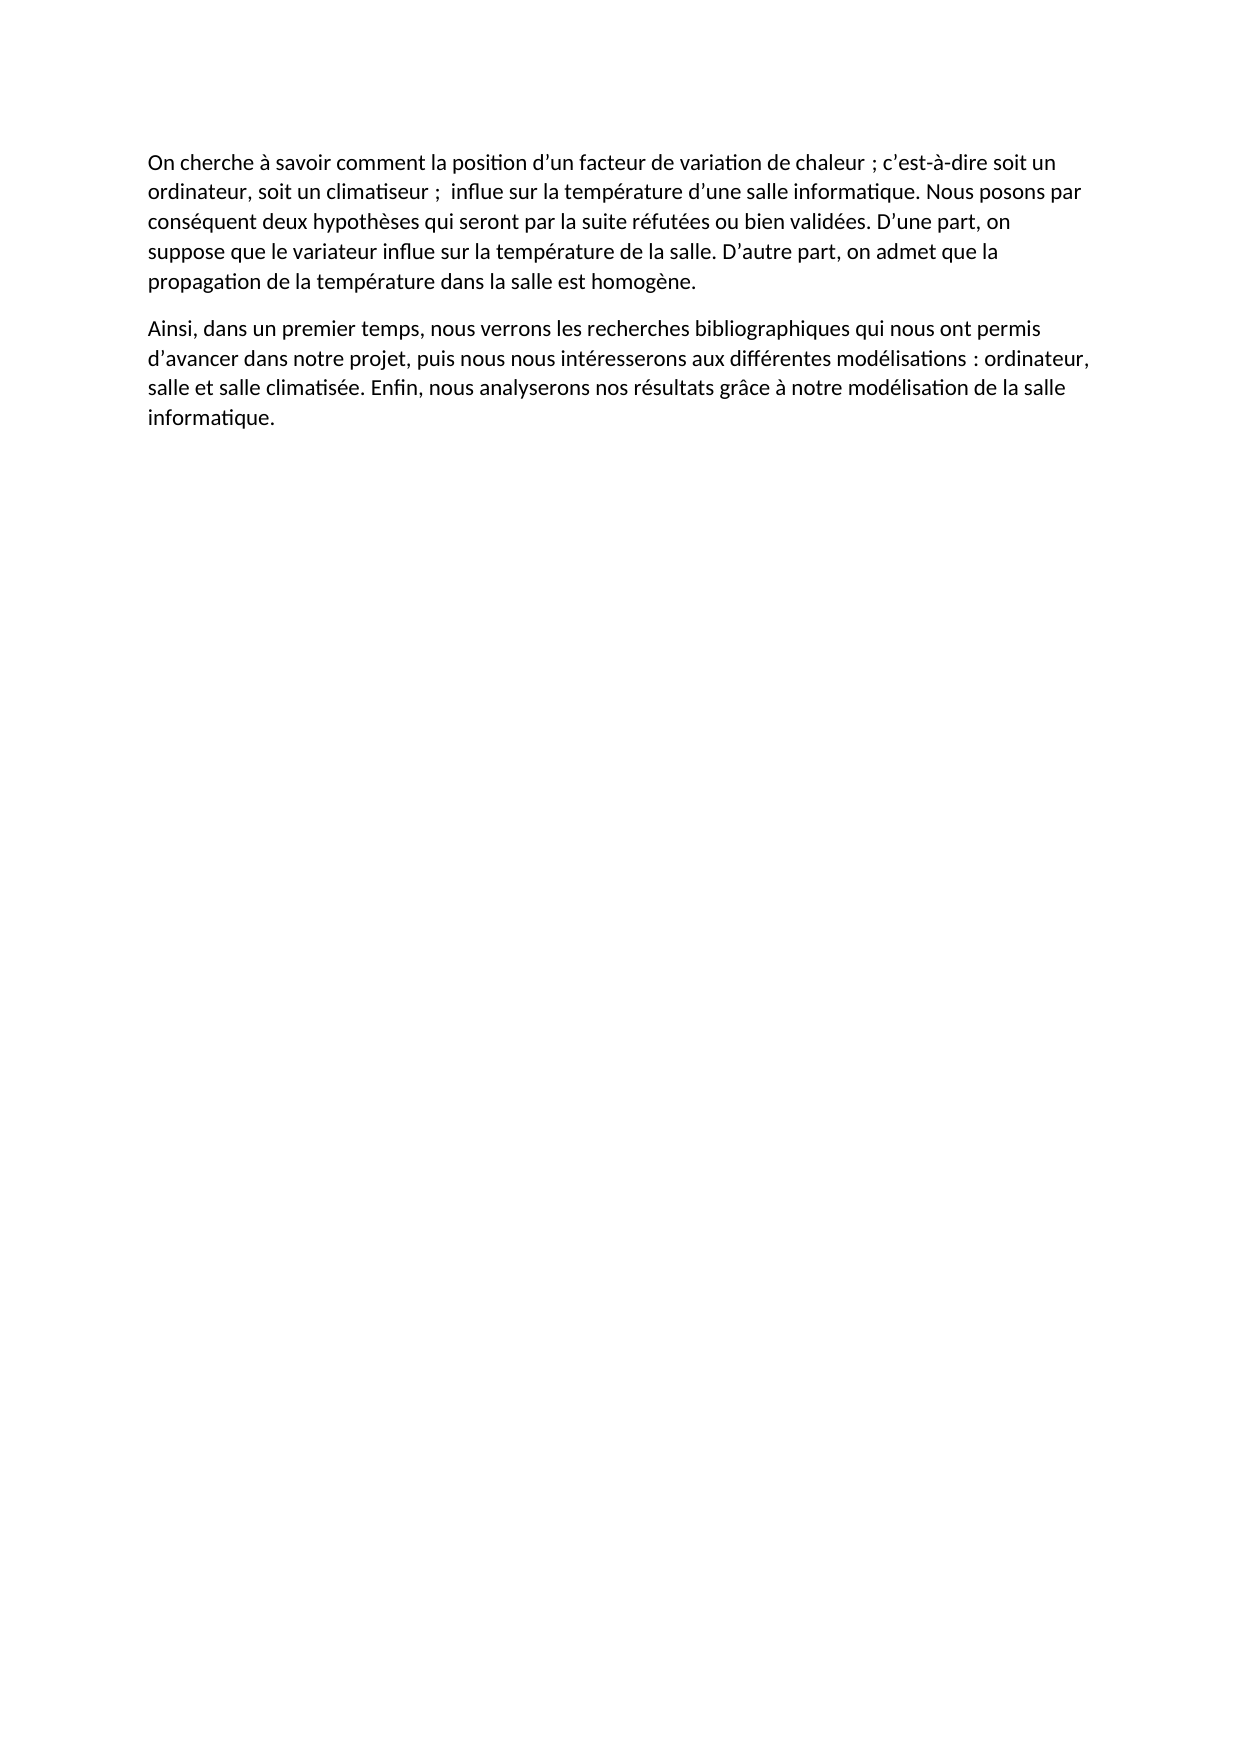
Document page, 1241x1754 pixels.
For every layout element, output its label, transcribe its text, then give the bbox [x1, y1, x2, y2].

text On cherche à savoir comment la position d’un facteur de variation de chaleur ; c’est-à-dire soit un ordinateur, soit un climatiseur ; influe sur la température d’une salle informatique. Nous posons par conséquent deux hypothèses qui seront par la suite réfutées ou bien validées. D’une part, on suppose que le variateur influe sur la température de la salle. D’autre part, on admet que la propagation de la température dans la salle est homogène. [148, 148, 1093, 295]
text Ainsi, dans un premier temps, nous verrons les recherches bibliographiques qui nous ont permis d’avancer dans notre projet, puis nous nous intéresserons aux différentes modélisations : ordinateur, salle et salle climatisée. Enfin, nous analyserons nos résultats grâce à notre modélisation de la salle informatique. [148, 314, 1093, 431]
